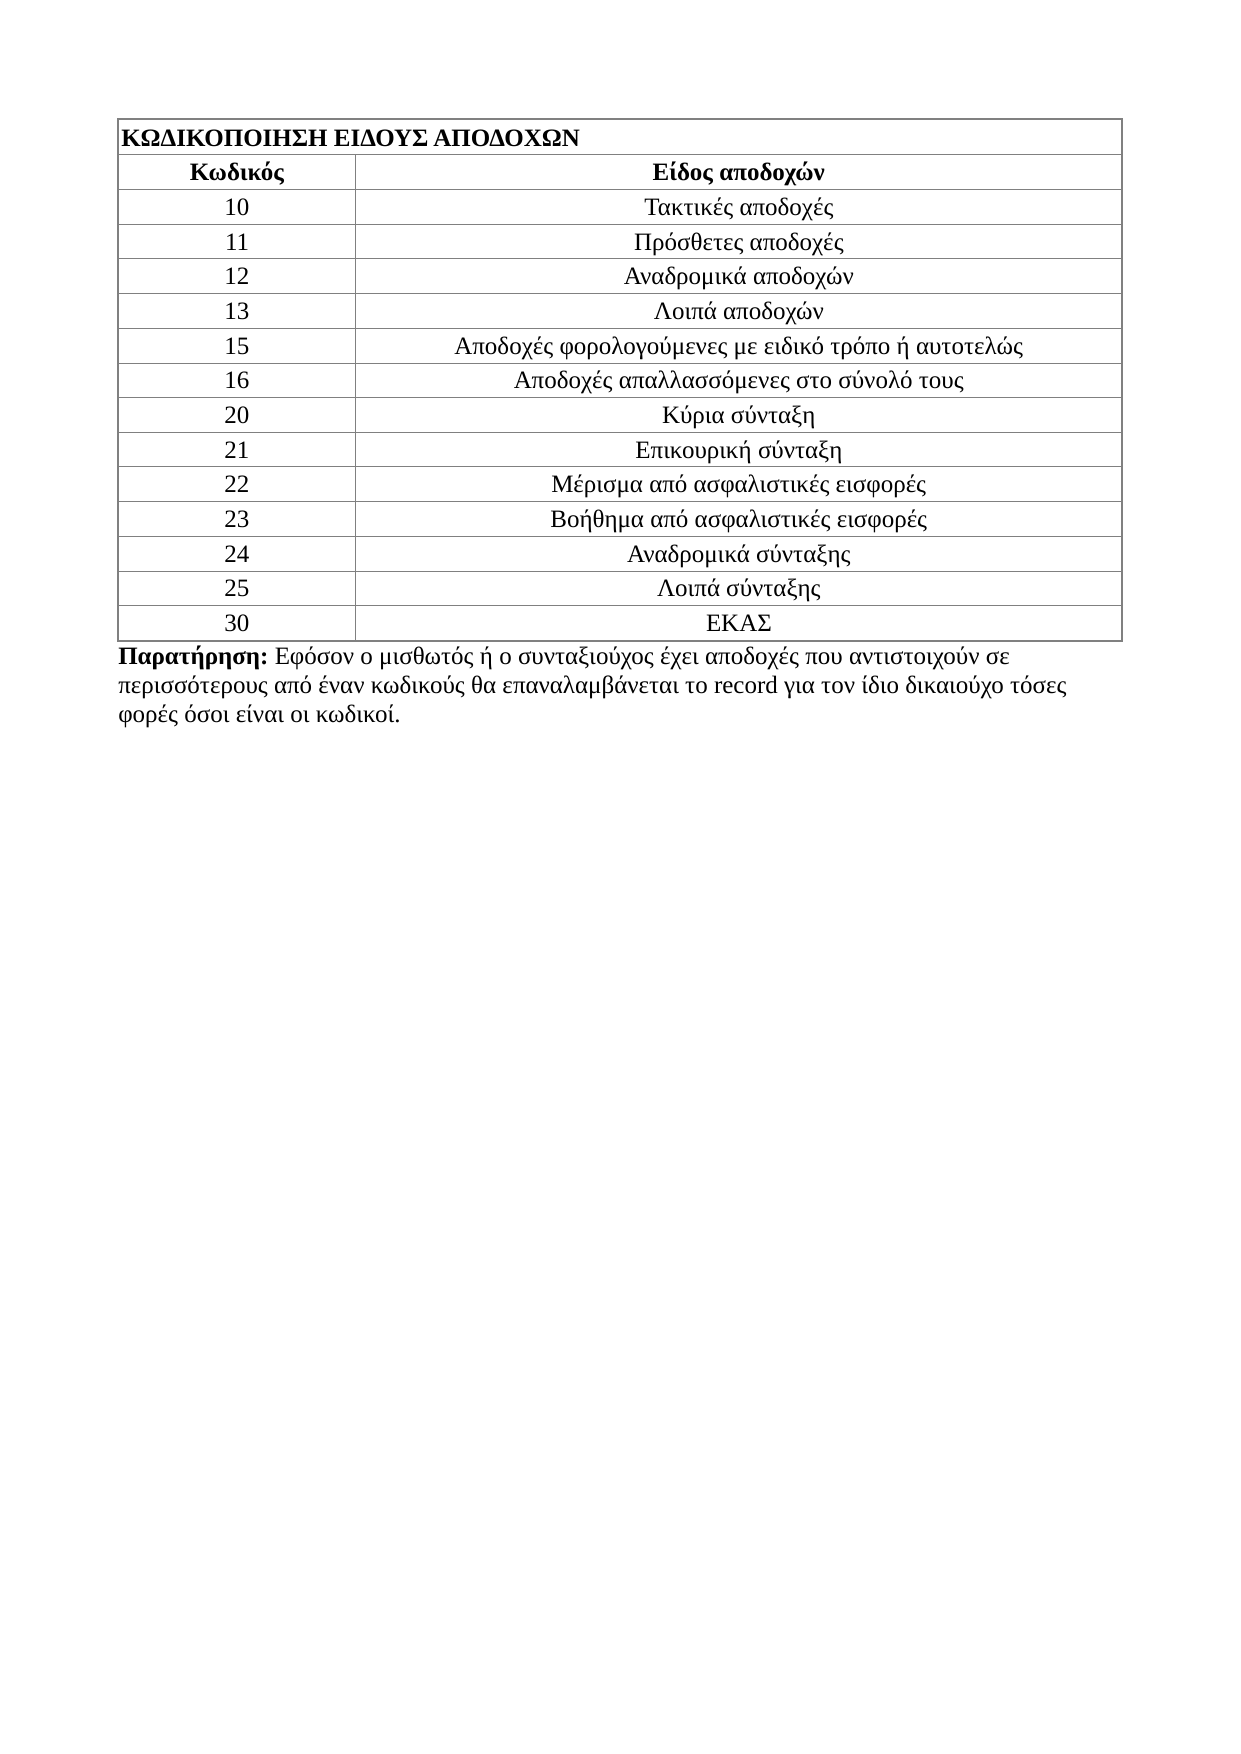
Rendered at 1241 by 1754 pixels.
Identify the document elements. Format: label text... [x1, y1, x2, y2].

table_cell 15 [119, 329, 355, 362]
table_cell Βοήθημα από ασφαλιστικές εισφορές [356, 502, 1121, 536]
table_cell 30 [119, 606, 355, 640]
table_cell ΕΚΑΣ [356, 606, 1121, 640]
table_cell 20 [119, 398, 355, 432]
table_cell Λοιπά σύνταξης [356, 572, 1121, 605]
table_cell Αναδρομικά σύνταξης [356, 537, 1121, 571]
table_cell Τακτικές αποδοχές [356, 190, 1121, 224]
table_cell 23 [119, 502, 355, 536]
table_cell 11 [119, 225, 355, 258]
table_cell Αποδοχές απαλλασσόμενες στο σύνολό τους [356, 364, 1121, 397]
table_cell Κωδικός [119, 155, 355, 189]
table_cell 24 [119, 537, 355, 571]
table_cell Αποδοχές φορολογούμενες με ειδικό τρόπο ή αυτοτελώς [356, 329, 1121, 362]
table_cell Κύρια σύνταξη [356, 398, 1121, 432]
table_cell 12 [119, 259, 355, 293]
table_cell 21 [119, 433, 355, 466]
table_cell Πρόσθετες αποδοχές [356, 225, 1121, 258]
table_cell 22 [119, 467, 355, 501]
table_cell 25 [119, 572, 355, 605]
table_cell 10 [119, 190, 355, 224]
table_cell 13 [119, 294, 355, 328]
table_cell Επικουρική σύνταξη [356, 433, 1121, 466]
table_cell 16 [119, 364, 355, 397]
table_cell Λοιπά αποδοχών [356, 294, 1121, 328]
table_header ΚΩΔΙΚΟΠΟΙΗΣΗ ΕΙΔΟΥΣ ΑΠΟΔΟΧΩΝ [119, 120, 1121, 154]
table_cell Είδος αποδοχών [356, 155, 1121, 189]
text Παρατήρηση: Εφόσον ο μισθωτός ή ο συνταξιούχος έχει αποδοχές που αντιστοιχούν σε περισσότερους από έναν κωδικούς θα επαναλαμβάνεται το record για τον ίδιο δικαιούχο τόσες φορές όσοι είναι οι κωδικοί. [118, 642, 1122, 728]
table_cell Αναδρομικά αποδοχών [356, 259, 1121, 293]
table_cell Μέρισμα από ασφαλιστικές εισφορές [356, 467, 1121, 501]
